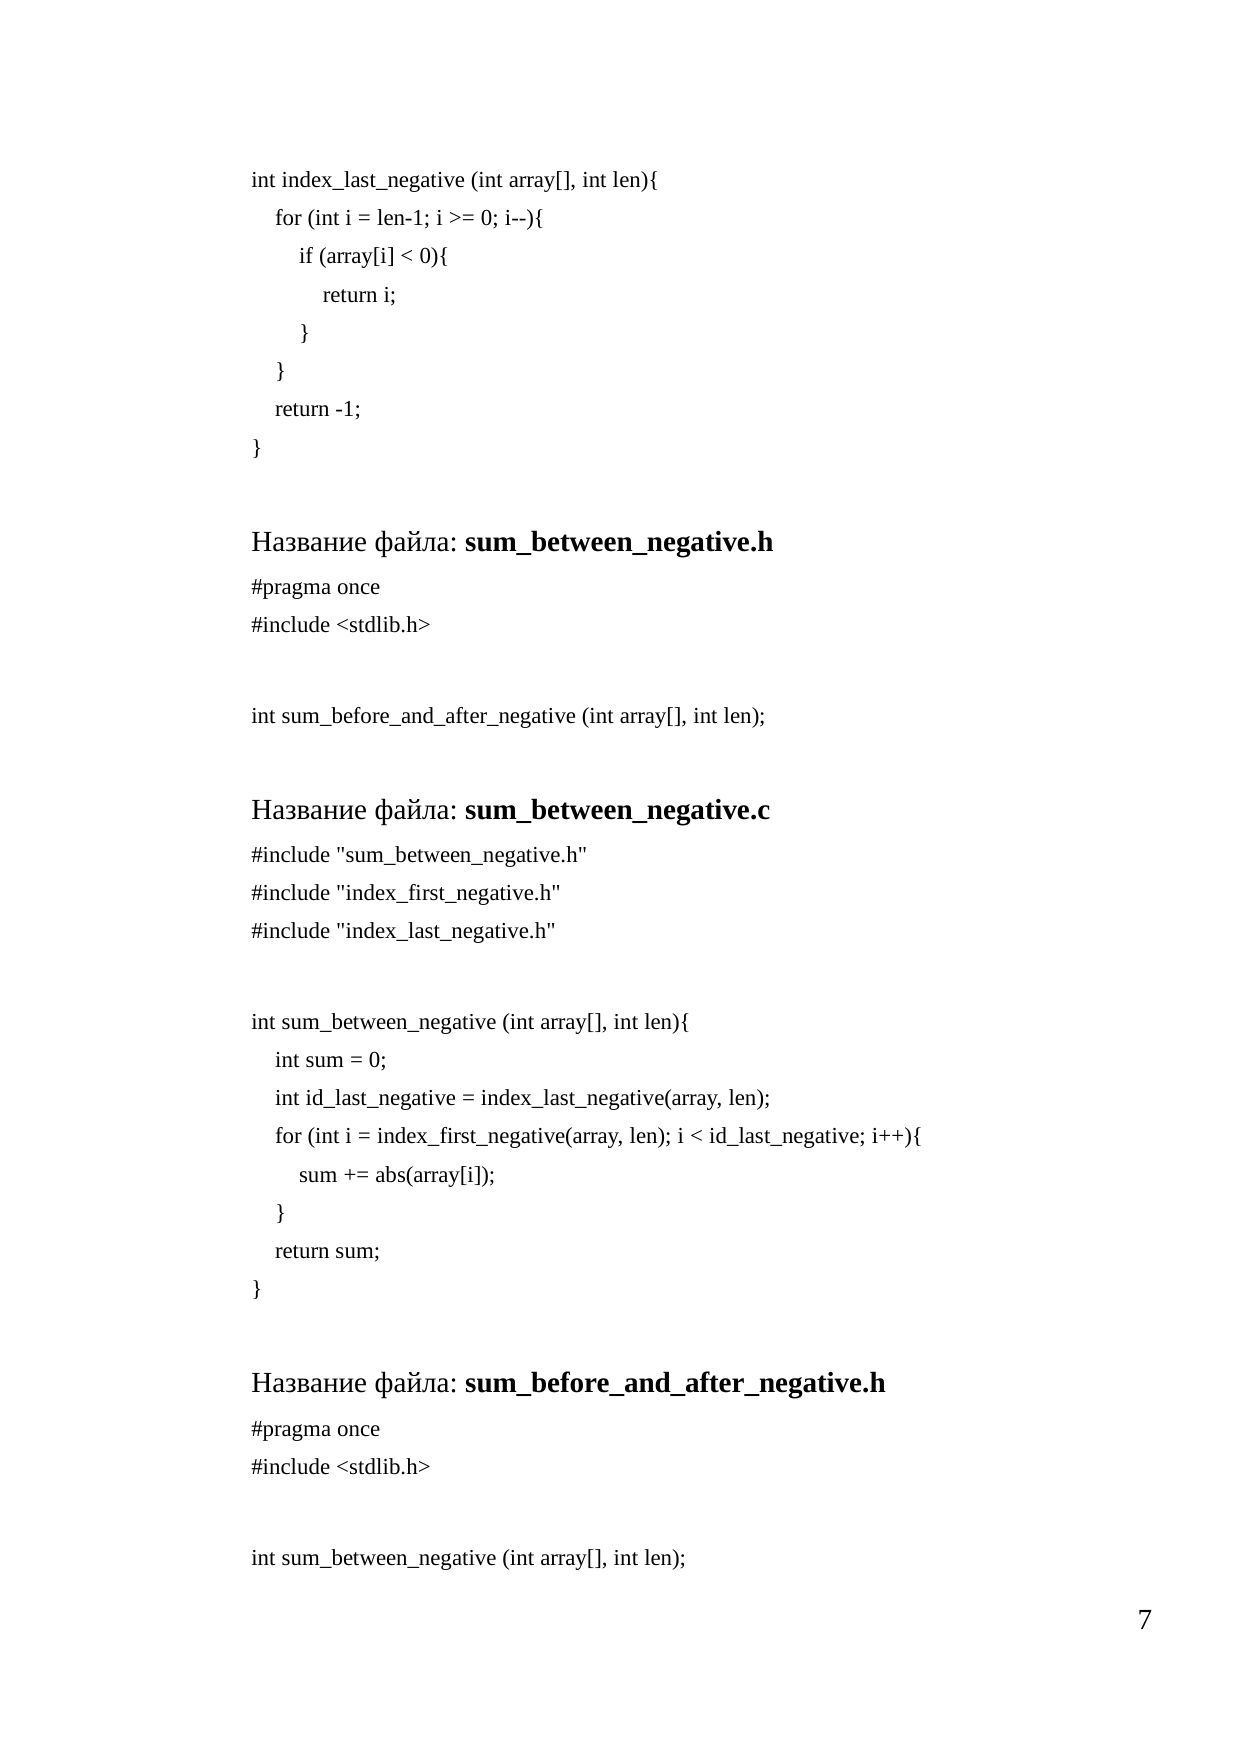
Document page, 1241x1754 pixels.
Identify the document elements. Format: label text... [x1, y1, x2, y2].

text } [177, 434, 1152, 460]
text } [177, 1276, 1152, 1302]
text for (int i = index_first_negative(array, len); i < id_last_negative; i++){ [177, 1123, 1152, 1149]
text #include <stdlib.h> [177, 1454, 1152, 1479]
text return sum; [177, 1238, 1152, 1264]
text int index_last_negative (int array[], int len){ [177, 167, 1152, 192]
text #include "index_last_negative.h" [177, 918, 1152, 944]
text #pragma once [177, 574, 1152, 599]
text Название файла: sum_between_negative.c [177, 793, 1152, 826]
text #include "sum_between_negative.h" [177, 842, 1152, 867]
text } [177, 358, 1152, 383]
text int sum = 0; [177, 1047, 1152, 1072]
text return i; [177, 282, 1152, 307]
text #pragma once [177, 1416, 1152, 1441]
text sum += abs(array[i]); [177, 1162, 1152, 1187]
text #include <stdlib.h> [177, 612, 1152, 637]
text #include "index_first_negative.h" [177, 880, 1152, 906]
text Название файла: sum_between_negative.h [177, 525, 1152, 557]
text } [177, 1200, 1152, 1225]
text return -1; [177, 396, 1152, 422]
text int sum_between_negative (int array[], int len){ [177, 1009, 1152, 1034]
text Название файла: sum_before_and_after_negative.h [177, 1367, 1152, 1399]
text } [177, 320, 1152, 345]
text if (array[i] < 0){ [177, 243, 1152, 269]
text int sum_before_and_after_negative (int array[], int len); [177, 702, 1152, 728]
text int id_last_negative = index_last_negative(array, len); [177, 1085, 1152, 1111]
text for (int i = len-1; i >= 0; i--){ [177, 205, 1152, 231]
text int sum_between_negative (int array[], int len); [177, 1544, 1152, 1570]
